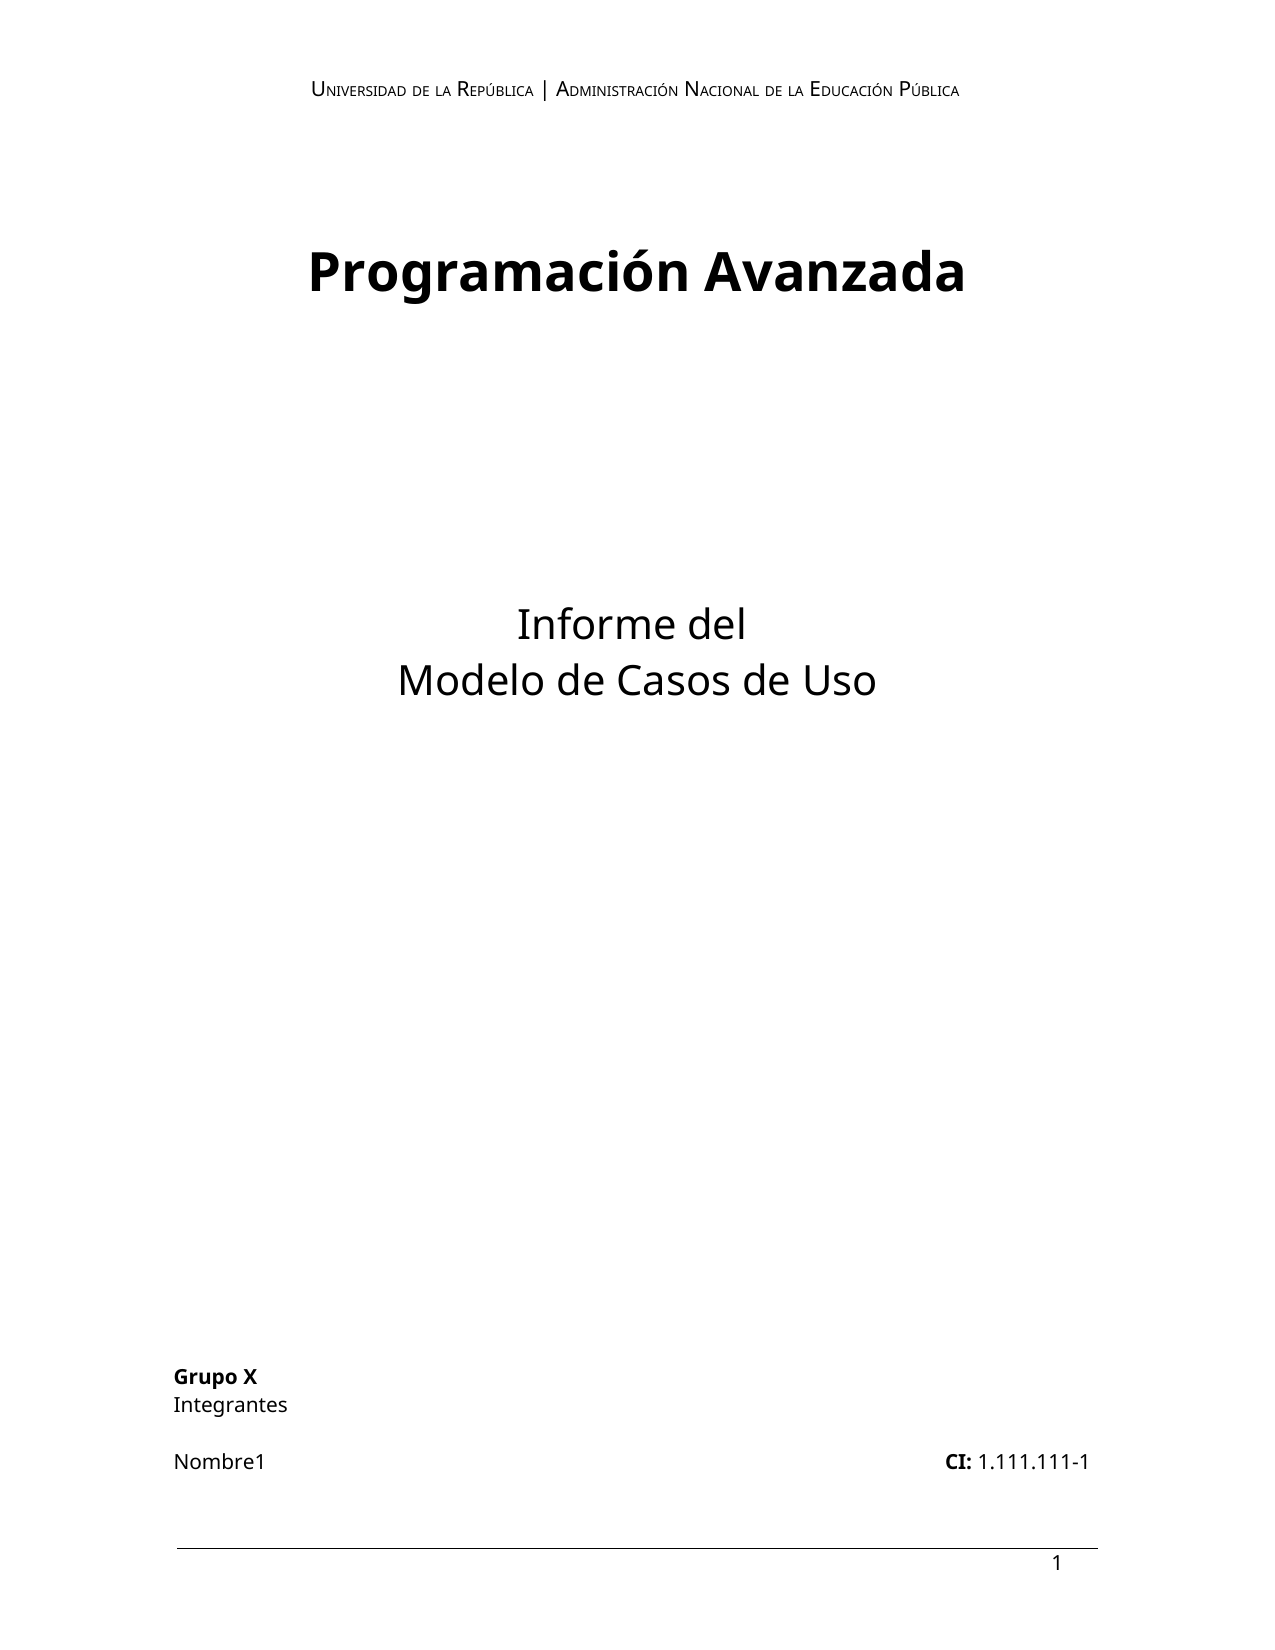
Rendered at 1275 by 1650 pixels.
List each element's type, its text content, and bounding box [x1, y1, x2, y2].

text Modelo de Casos de Uso [177, 651, 1098, 708]
table_cell CI: 1.111.111-1 [891, 1448, 1098, 1476]
table_header Grupo X [166, 1362, 1098, 1391]
text Programación Avanzada [177, 233, 1098, 307]
table_cell [891, 1419, 1098, 1447]
table_cell Integrantes [166, 1391, 1098, 1419]
table_cell [166, 1419, 891, 1447]
table_cell Nombre1 [166, 1448, 891, 1476]
text Informe del [177, 594, 1098, 651]
